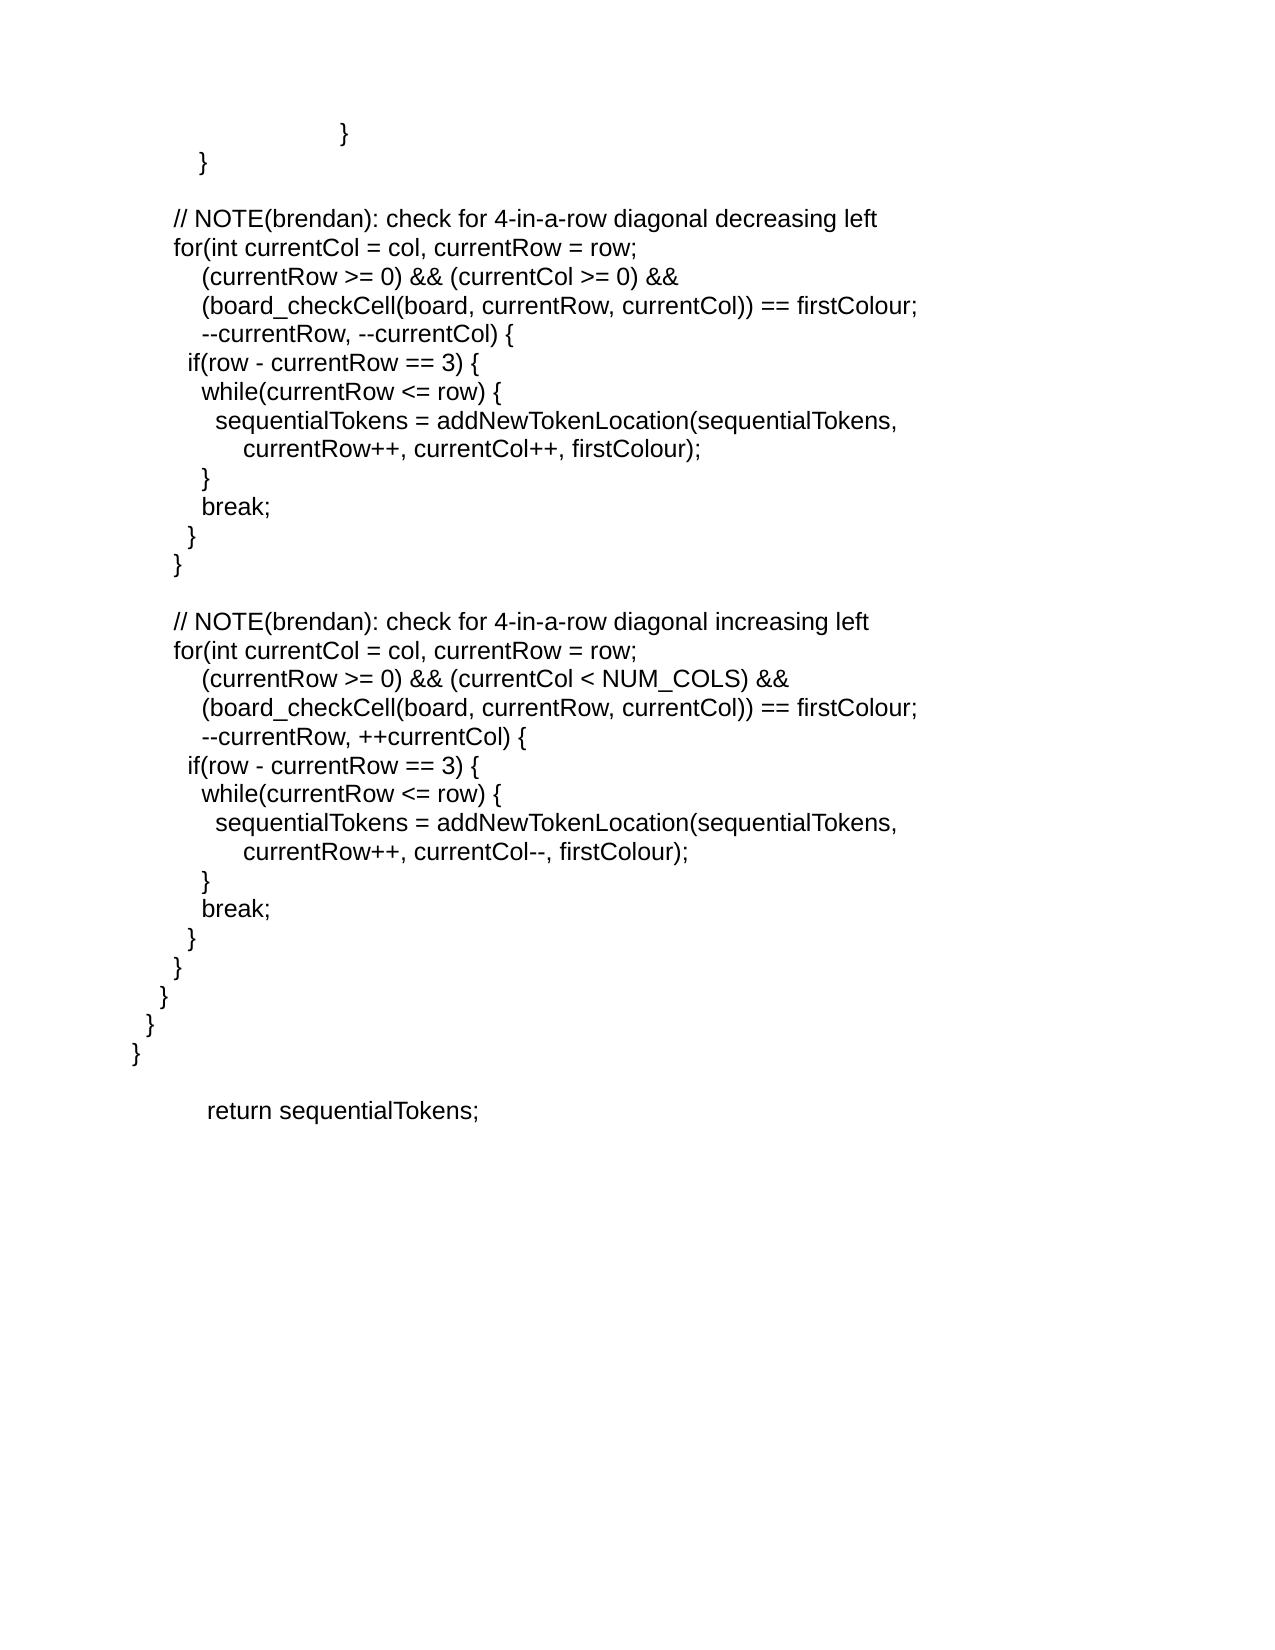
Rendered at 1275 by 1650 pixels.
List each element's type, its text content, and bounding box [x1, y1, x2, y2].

text if(row - currentRow == 3) { [118, 348, 1157, 377]
text currentRow++, currentCol--, firstColour); [118, 837, 1157, 866]
text } [118, 549, 1157, 578]
text } [118, 981, 1157, 1009]
text // NOTE(brendan): check for 4-in-a-row diagonal increasing left [118, 607, 1157, 636]
text currentRow++, currentCol++, firstColour); [118, 434, 1157, 463]
text --currentRow, ++currentCol) { [118, 722, 1157, 751]
text break; [118, 894, 1157, 923]
text } [118, 923, 1157, 952]
text // NOTE(brendan): check for 4-in-a-row diagonal decreasing left [118, 204, 1157, 233]
text sequentialTokens = addNewTokenLocation(sequentialTokens, [118, 406, 1157, 434]
text sequentialTokens = addNewTokenLocation(sequentialTokens, [118, 808, 1157, 837]
text --currentRow, --currentCol) { [118, 319, 1157, 348]
text if(row - currentRow == 3) { [118, 751, 1157, 779]
text } [118, 1009, 1157, 1038]
text while(currentRow <= row) { [118, 779, 1157, 808]
text while(currentRow <= row) { [118, 377, 1157, 406]
text (board_checkCell(board, currentRow, currentCol)) == firstColour; [118, 693, 1157, 722]
text break; [118, 492, 1157, 521]
text return sequentialTokens; [193, 1096, 1157, 1124]
text for(int currentCol = col, currentRow = row; [118, 636, 1157, 664]
text for(int currentCol = col, currentRow = row; [118, 233, 1157, 262]
text (currentRow >= 0) && (currentCol < NUM_COLS) && [118, 664, 1157, 693]
text } [118, 866, 1157, 894]
text } [118, 952, 1157, 981]
text } [118, 1038, 1157, 1067]
text } [118, 463, 1157, 492]
text } [118, 521, 1157, 549]
text } [118, 118, 1157, 147]
text } [118, 147, 1157, 176]
text (board_checkCell(board, currentRow, currentCol)) == firstColour; [118, 291, 1157, 319]
text (currentRow >= 0) && (currentCol >= 0) && [118, 262, 1157, 291]
